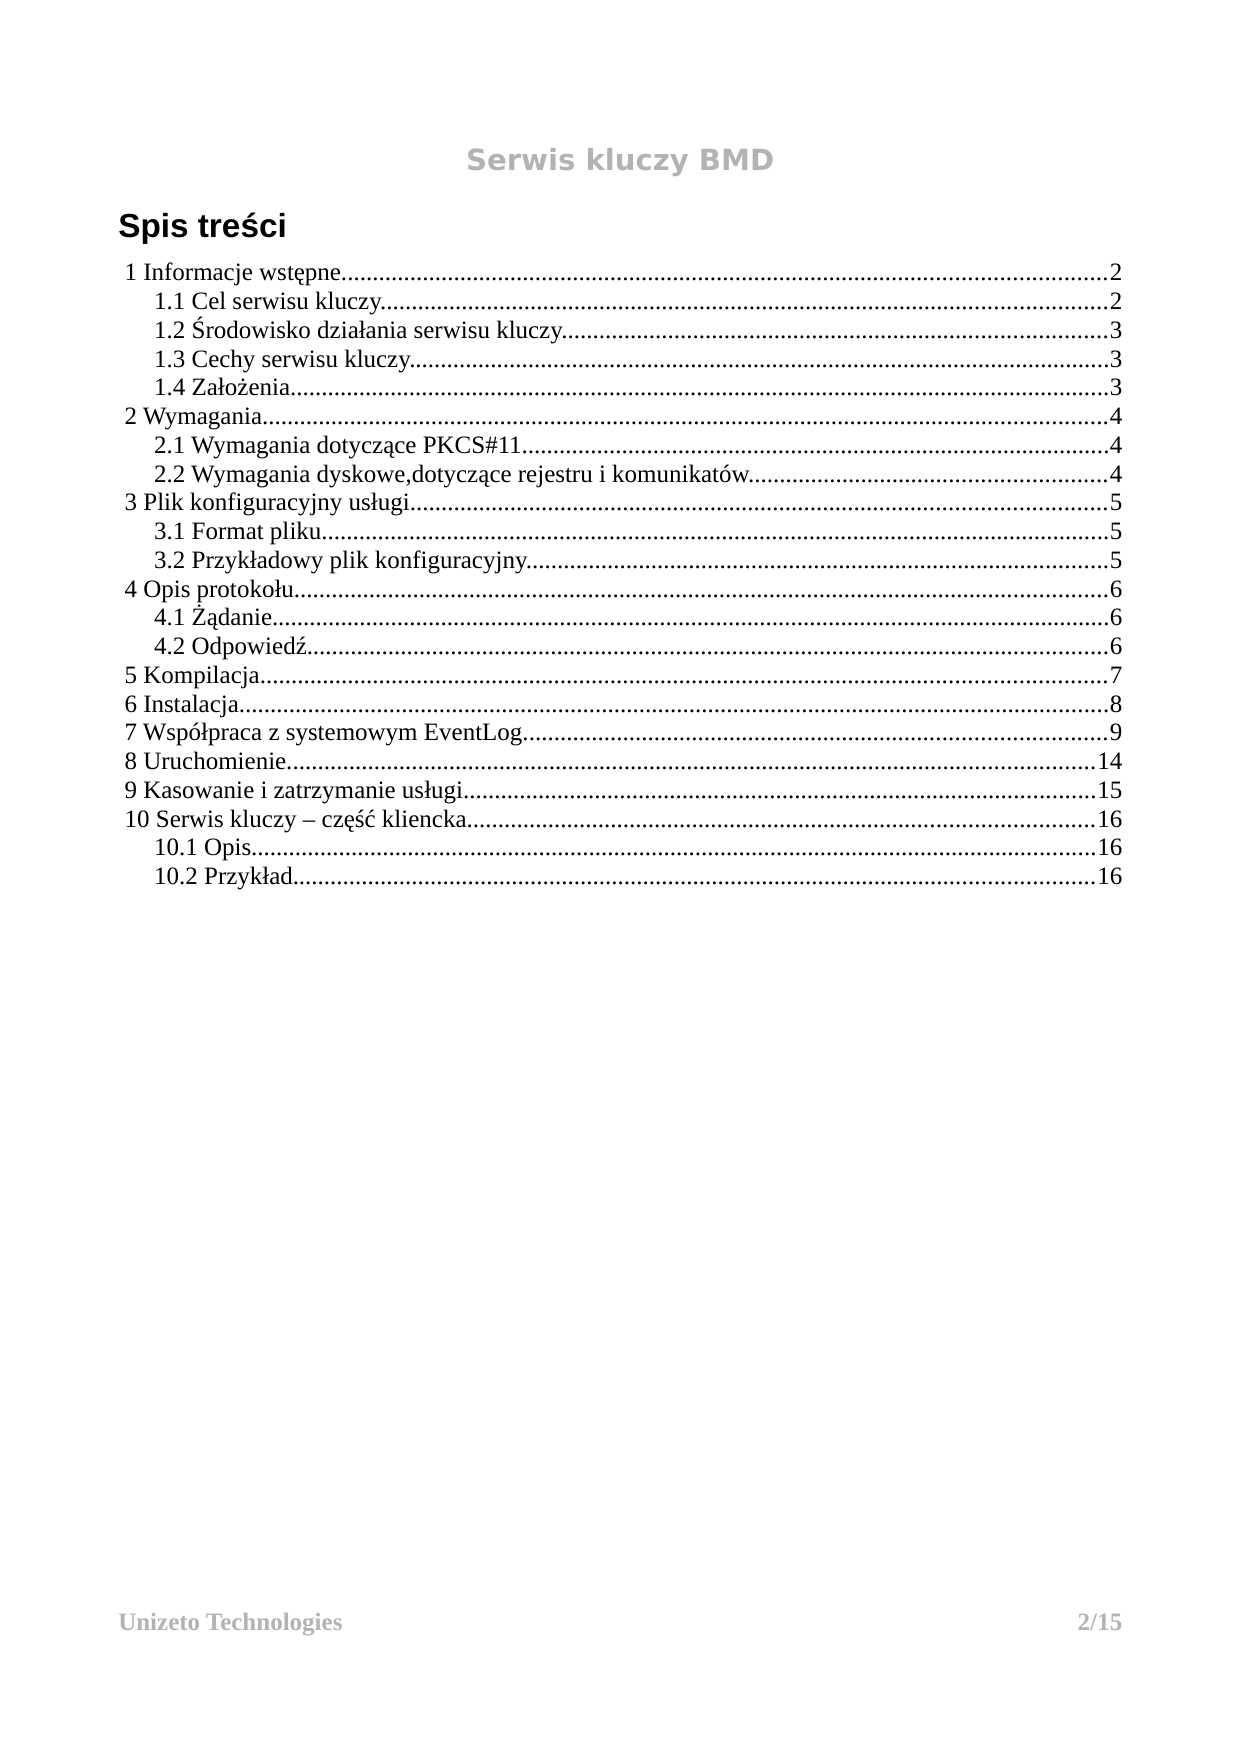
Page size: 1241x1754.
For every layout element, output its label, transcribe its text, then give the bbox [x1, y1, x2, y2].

text 5 Kompilacja 7 [118, 660, 1122, 689]
text 4 Opis protokołu. 6 [118, 574, 1122, 602]
text 10.1 Opis. 16 [148, 832, 1122, 861]
text 4.2 Odpowiedź. 6 [148, 631, 1122, 660]
text 3.1 Format pliku. 5 [148, 516, 1122, 545]
text 2.1 Wymagania dotyczące PKCS#11. 4 [148, 430, 1122, 459]
text 8 Uruchomienie. 14 [118, 746, 1122, 775]
text 1.1 Cel serwisu kluczy. 2 [148, 286, 1122, 315]
text 10 Serwis kluczy – część kliencka. 16 [118, 804, 1122, 832]
subtitle Spis treści [118, 207, 1122, 245]
text 10.2 Przykład. 16 [148, 861, 1122, 890]
text 4.1 Żądanie. 6 [148, 602, 1122, 631]
text 1 Informacje wstępne. 2 [118, 257, 1122, 286]
text 2.2 Wymagania dyskowe,dotyczące rejestru i komunikatów. 4 [148, 459, 1122, 487]
text 3.2 Przykładowy plik konfiguracyjny. 5 [148, 545, 1122, 574]
text 2 Wymagania. 4 [118, 401, 1122, 430]
text 1.4 Założenia. 3 [148, 372, 1122, 401]
text 9 Kasowanie i zatrzymanie usługi. 15 [118, 775, 1122, 804]
text 1.3 Cechy serwisu kluczy. 3 [148, 344, 1122, 372]
text 3 Plik konfiguracyjny usługi. 5 [118, 487, 1122, 516]
text 6 Instalacja. 8 [118, 689, 1122, 717]
text 1.2 Środowisko działania serwisu kluczy. 3 [148, 315, 1122, 344]
text 7 Współpraca z systemowym EventLog. 9 [118, 717, 1122, 746]
